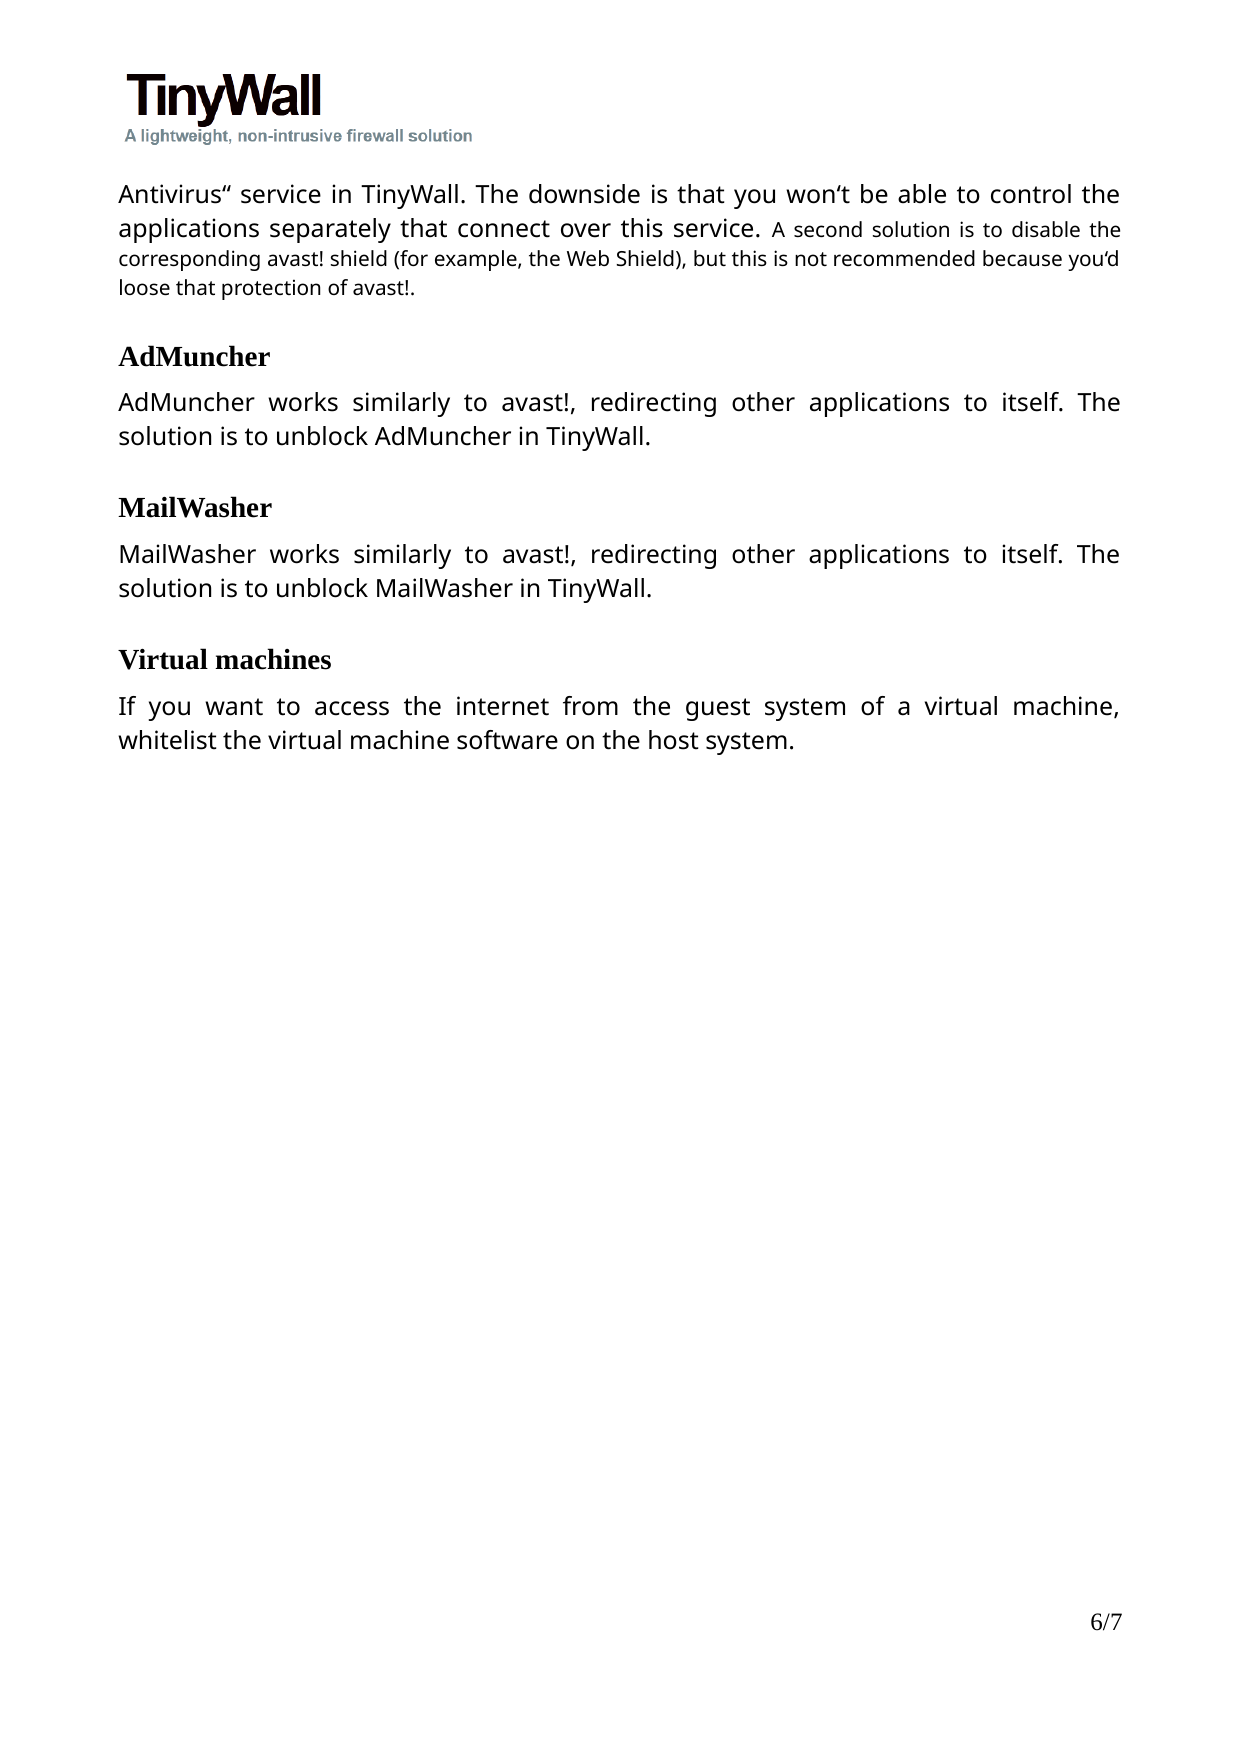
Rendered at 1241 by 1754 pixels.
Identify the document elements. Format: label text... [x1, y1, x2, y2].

text AdMuncher works similarly to avast!, redirecting other applications to itself. The solution is to unblock AdMuncher in TinyWall. [118, 385, 1122, 453]
text MailWasher works similarly to avast!, redirecting other applications to itself. The solution is to unblock MailWasher in TinyWall. [118, 537, 1122, 605]
subtitle MailWasher [118, 491, 1122, 524]
text Antivirus“ service in TinyWall. The downside is that you won‘t be able to control the applications separately that connect over this service. A second solution is to disable the corresponding avast! shield (for example, the Web Shield), but this is not recommended because you‘d loose that protection of avast!. [118, 176, 1122, 301]
picture [120, 68, 475, 146]
subtitle AdMuncher [118, 339, 1122, 372]
subtitle Virtual machines [118, 642, 1122, 676]
text If you want to access the internet from the guest system of a virtual machine, whitelist the virtual machine software on the host system. [118, 688, 1122, 756]
